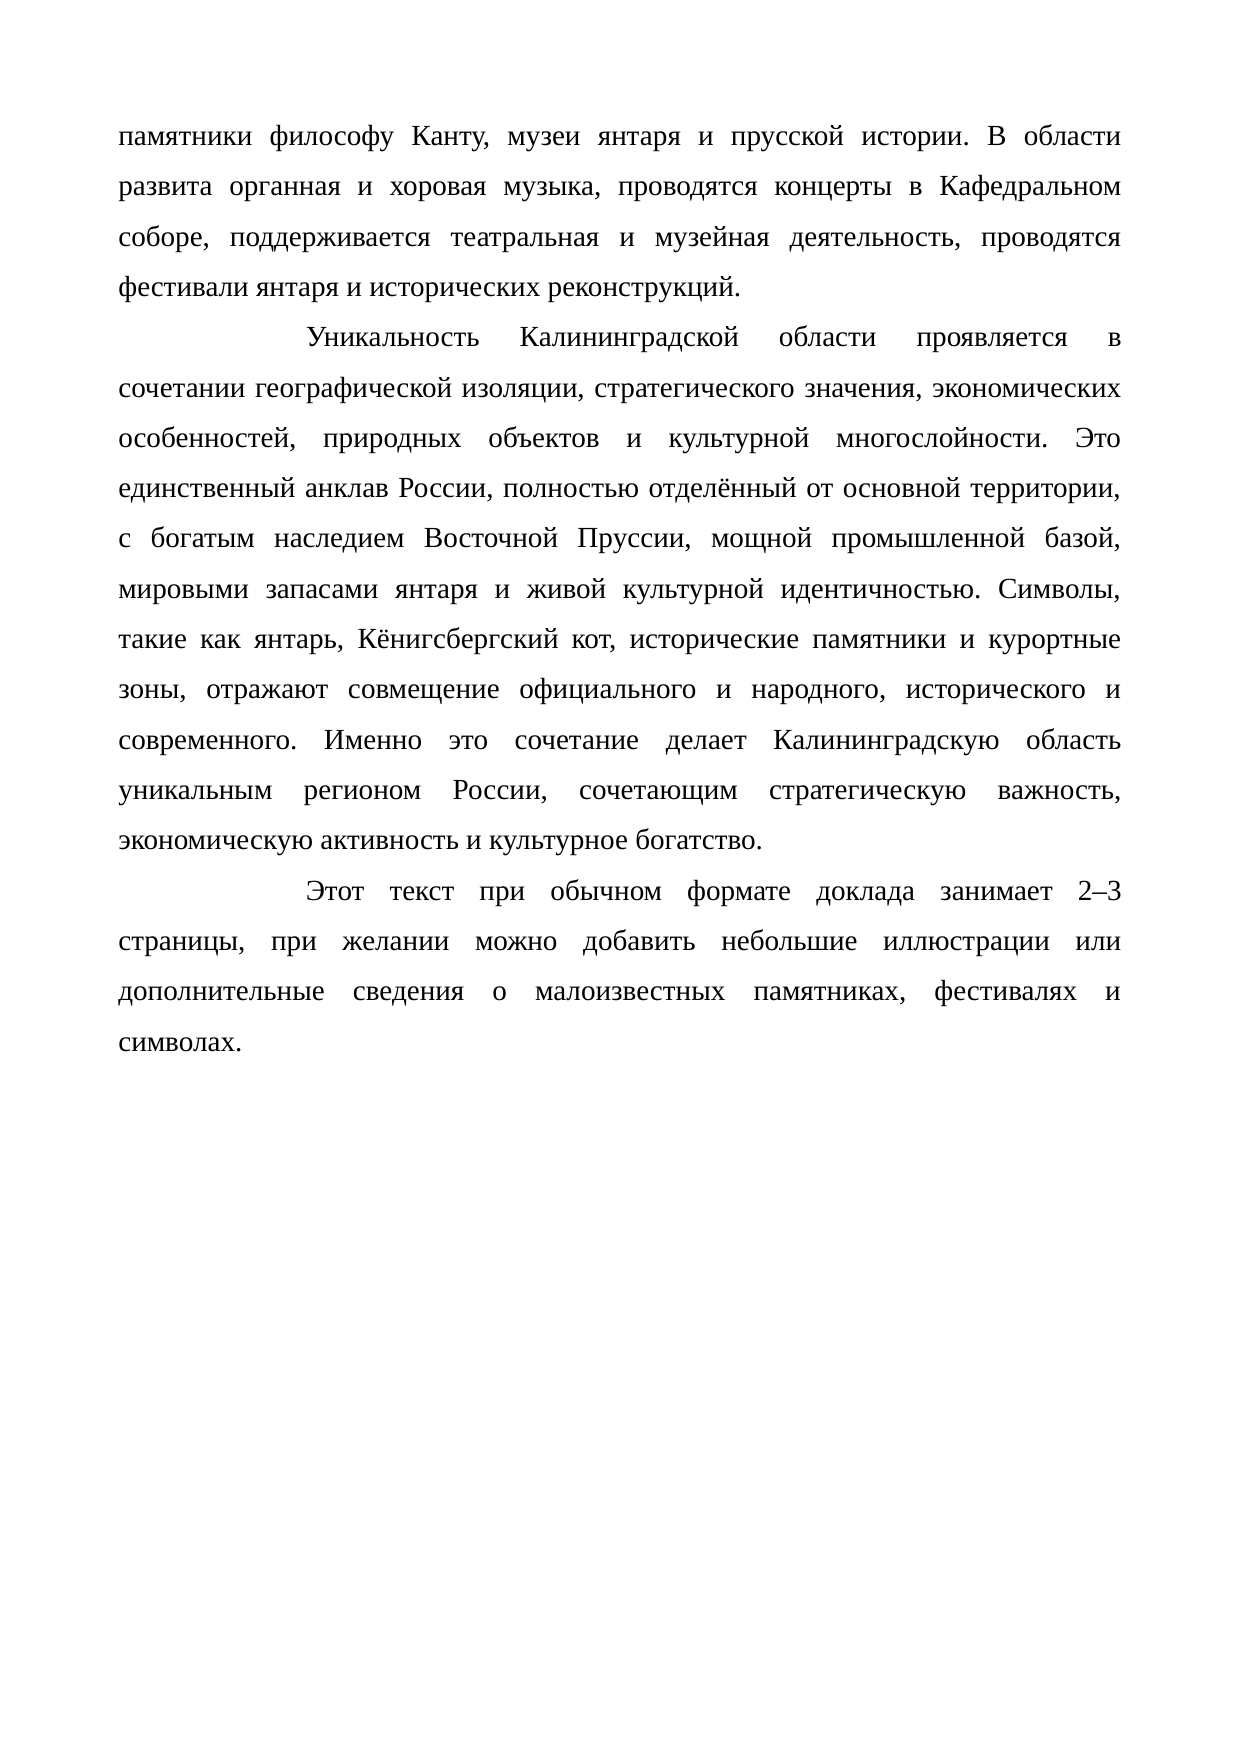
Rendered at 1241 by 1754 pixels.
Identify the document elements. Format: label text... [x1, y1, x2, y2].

text памятники философу Канту, музеи янтаря и прусской истории. В области развита органная и хоровая музыка, проводятся концерты в Кафедральном соборе, поддерживается театральная и музейная деятельность, проводятся фестивали янтаря и исторических реконструкций. [118, 118, 1122, 303]
text Этот текст при обычном формате доклада занимает 2–3 страницы, при желании можно добавить небольшие иллюстрации или дополнительные сведения о малоизвестных памятниках, фестивалях и символах. [118, 873, 1122, 1057]
text Уникальность Калининградской области проявляется в сочетании географической изоляции, стратегического значения, экономических особенностей, природных объектов и культурной многослойности. Это единственный анклав России, полностью отделённый от основной территории, с богатым наследием Восточной Пруссии, мощной промышленной базой, мировыми запасами янтаря и живой культурной идентичностью. Символы, такие как янтарь, Кёнигсбергский кот, исторические памятники и курортные зоны, отражают совмещение официального и народного, исторического и современного. Именно это сочетание делает Калининградскую область уникальным регионом России, сочетающим стратегическую важность, экономическую активность и культурное богатство. [118, 319, 1122, 856]
